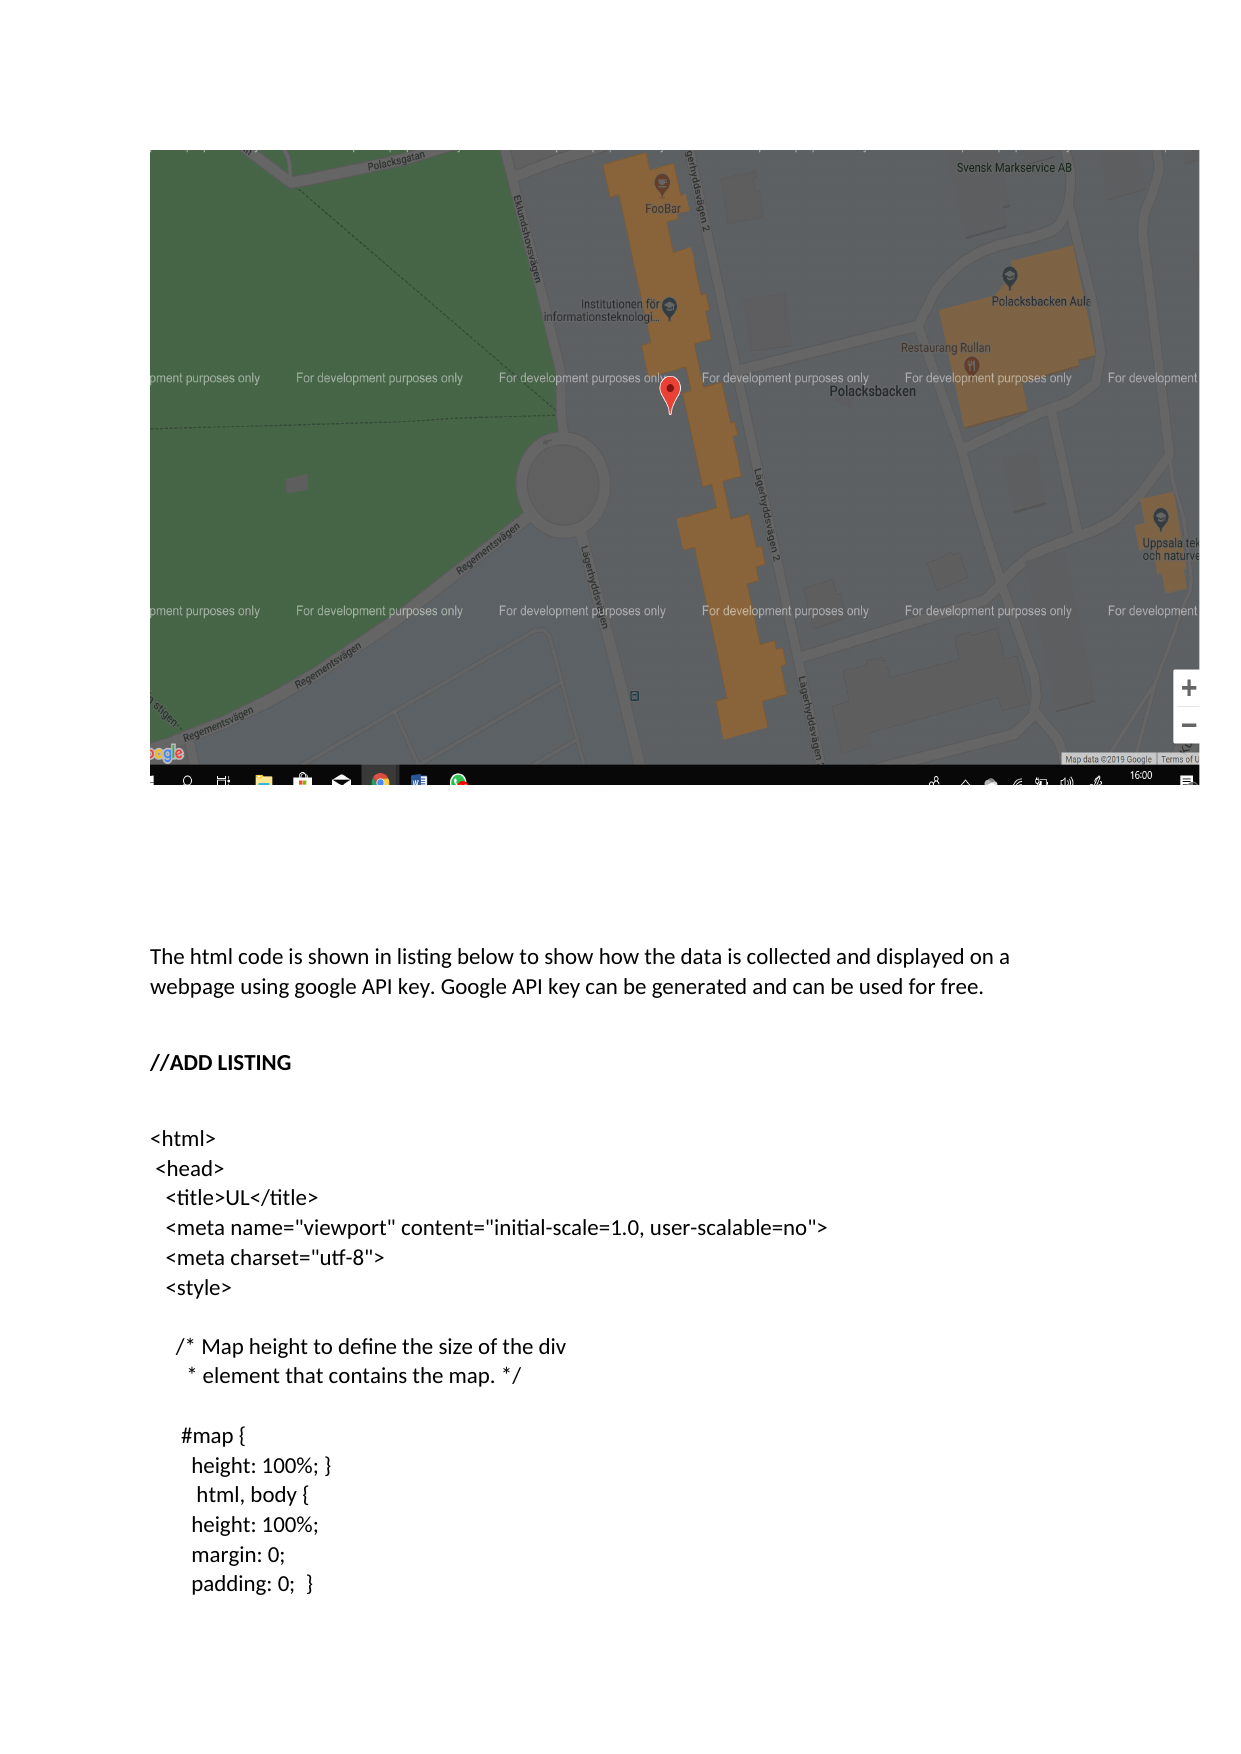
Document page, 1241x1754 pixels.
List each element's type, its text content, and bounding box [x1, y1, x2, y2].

text <head> [150, 1154, 1090, 1182]
text The html code is shown in listing below to show how the data is collected and displayed on a webpage using google API key. Google API key can be generated and can be used for free. [150, 942, 1090, 1000]
text padding: 0; } [150, 1569, 1090, 1597]
text height: 100%; [150, 1510, 1090, 1538]
text #map { [150, 1421, 1090, 1449]
text html, body { [150, 1480, 1090, 1508]
text margin: 0; [150, 1540, 1090, 1568]
text <meta name="viewport" content="initial-scale=1.0, user-scalable=no"> [150, 1213, 1090, 1241]
text * element that contains the map. */ [150, 1362, 1090, 1390]
text <meta charset="utf-8"> [150, 1243, 1090, 1271]
text //ADD LISTING [150, 1048, 1090, 1076]
text /* Map height to define the size of the div [150, 1332, 1090, 1360]
text <title>UL</title> [150, 1183, 1090, 1212]
text <html> [150, 1124, 1090, 1152]
text <style> [150, 1273, 1090, 1301]
text height: 100%; } [150, 1451, 1090, 1479]
